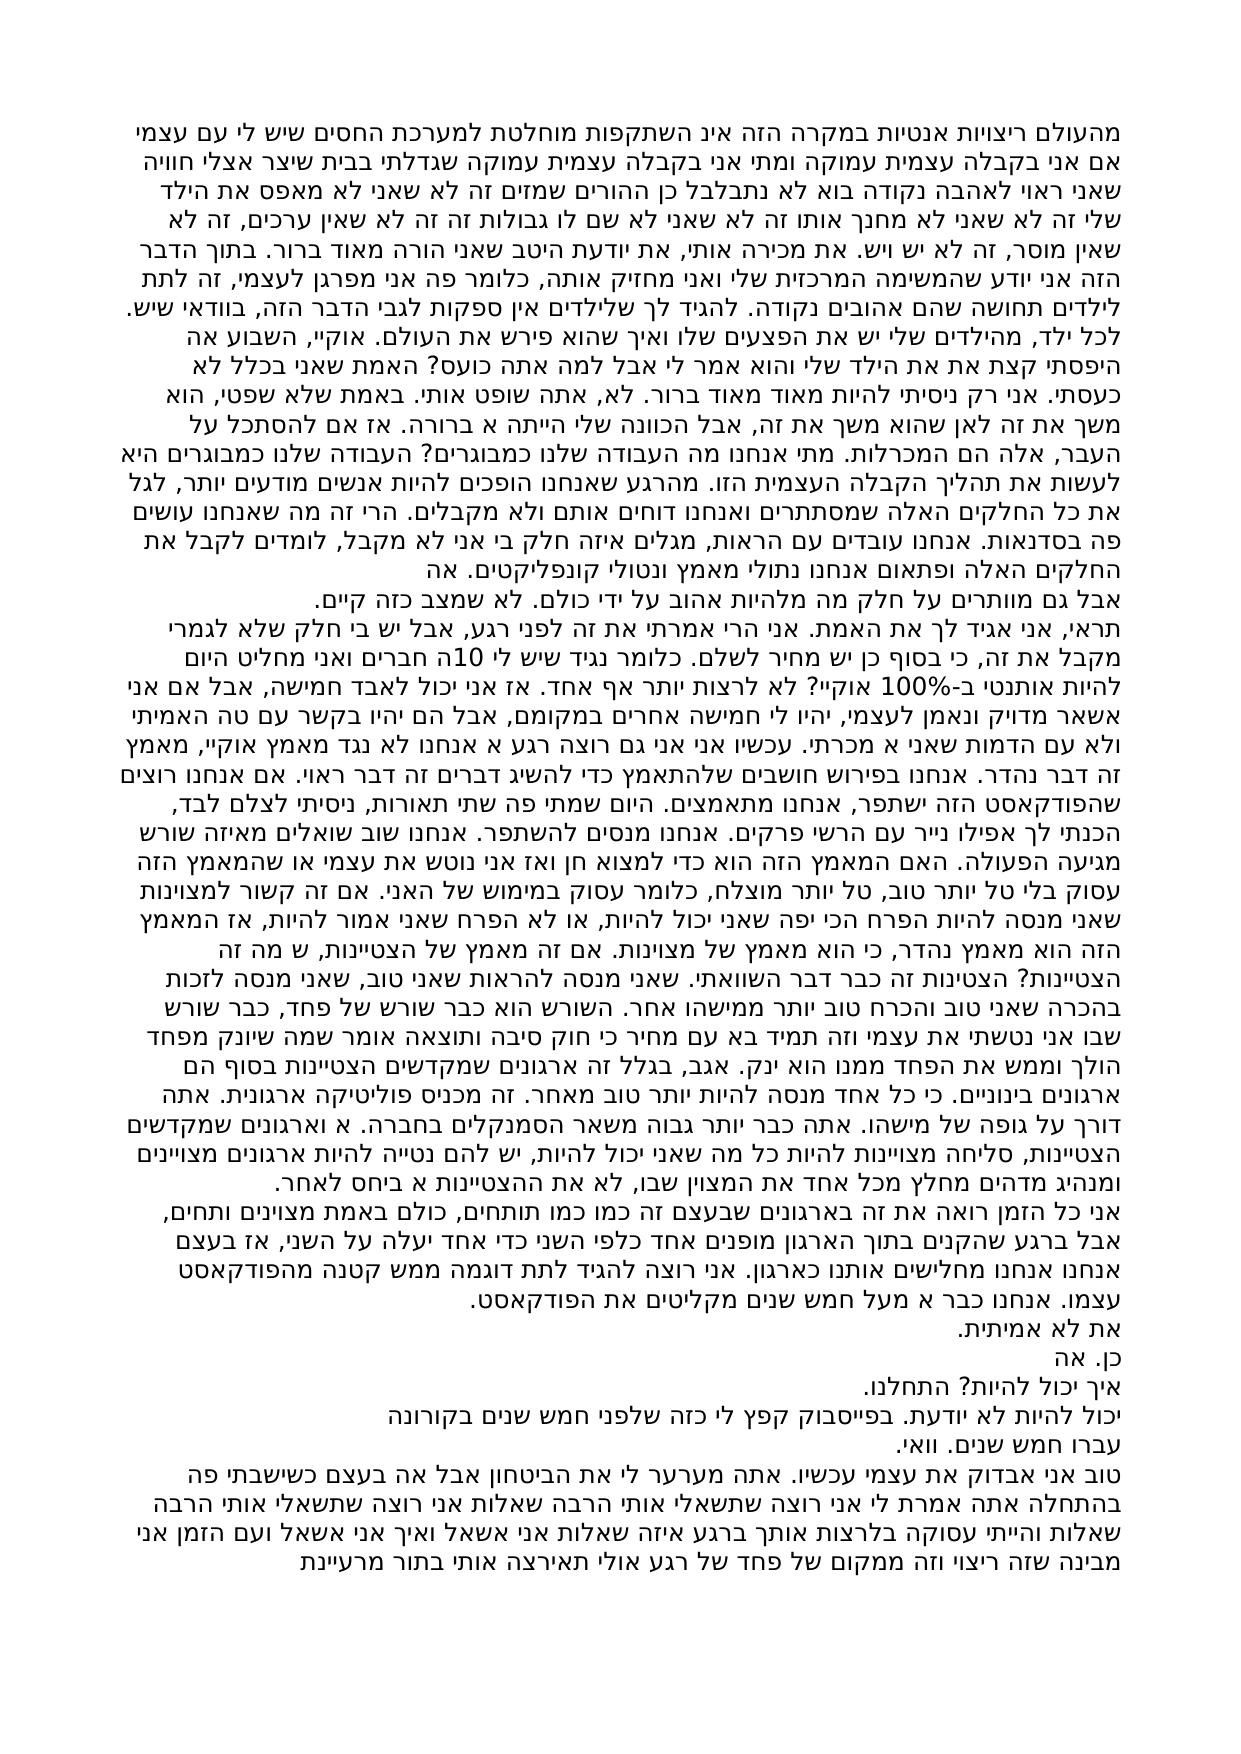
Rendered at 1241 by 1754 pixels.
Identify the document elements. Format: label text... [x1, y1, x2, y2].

text יכול להיות לא יודעת. בפייסבוק קפץ לי כזה שלפני חמש שנים בקורונה [118, 1401, 1122, 1431]
text טוב אני אבדוק את עצמי עכשיו. אתה מערער לי את הביטחון אבל אה בעצם כשישבתי פה בהתחלה אתה אמרת לי אני רוצה שתשאלי אותי הרבה שאלות אני רוצה שתשאלי אותי הרבה שאלות והייתי עסוקה בלרצות אותך ברגע איזה שאלות אני אשאל ואיך אני אשאל ועם הזמן אני מבינה שזה ריצוי וזה ממקום של פחד של רגע אולי תאירצה אותי בתור מרעיינת [118, 1460, 1122, 1576]
text כן. אה [118, 1343, 1122, 1372]
text את לא אמיתית. [118, 1314, 1122, 1343]
text איך יכול להיות? התחלנו. [118, 1372, 1122, 1401]
text תראי, אני אגיד לך את האמת. אני הרי אמרתי את זה לפני רגע, אבל יש בי חלק שלא לגמרי מקבל את זה, כי בסוף כן יש מחיר לשלם. כלומר נגיד שיש לי 10ה חברים ואני מחליט היום להיות אותנטי ב-100% אוקיי? לא לרצות יותר אף אחד. אז אני יכול לאבד חמישה, אבל אם אני אשאר מדויק ונאמן לעצמי, יהיו לי חמישה אחרים במקומם, אבל הם יהיו בקשר עם טה האמיתי ולא עם הדמות שאני א מכרתי. עכשיו אני אני גם רוצה רגע א אנחנו לא נגד מאמץ אוקיי, מאמץ זה דבר נהדר. אנחנו בפירוש חושבים שלהתאמץ כדי להשיג דברים זה דבר ראוי. אם אנחנו רוצים שהפודקאסט הזה ישתפר, אנחנו מתאמצים. היום שמתי פה שתי תאורות, ניסיתי לצלם לבד, הכנתי לך אפילו נייר עם הרשי פרקים. אנחנו מנסים להשתפר. אנחנו שוב שואלים מאיזה שורש מגיעה הפעולה. האם המאמץ הזה הוא כדי למצוא חן ואז אני נוטש את עצמי או שהמאמץ הזה עסוק בלי טל יותר טוב, טל יותר מוצלח, כלומר עסוק במימוש של האני. אם זה קשור למצוינות שאני מנסה להיות הפרח הכי יפה שאני יכול להיות, או לא הפרח שאני אמור להיות, אז המאמץ הזה הוא מאמץ נהדר, כי הוא מאמץ של מצוינות. אם זה מאמץ של הצטיינות, ש מה זה הצטיינות? הצטינות זה כבר דבר השוואתי. שאני מנסה להראות שאני טוב, שאני מנסה לזכות בהכרה שאני טוב והכרח טוב יותר ממישהו אחר. השורש הוא כבר שורש של פחד, כבר שורש שבו אני נטשתי את עצמי וזה תמיד בא עם מחיר כי חוק סיבה ותוצאה אומר שמה שיונק מפחד הולך וממש את הפחד ממנו הוא ינק. אגב, בגלל זה ארגונים שמקדשים הצטיינות בסוף הם ארגונים בינוניים. כי כל אחד מנסה להיות יותר טוב מאחר. זה מכניס פוליטיקה ארגונית. אתה דורך על גופה של מישהו. אתה כבר יותר גבוה משאר הסמנקלים בחברה. א וארגונים שמקדשים הצטיינות, סליחה מצויינות להיות כל מה שאני יכול להיות, יש להם נטייה להיות ארגונים מצויינים ומנהיג מדהים מחלץ מכל אחד את המצוין שבו, לא את ההצטיינות א ביחס לאחר. [118, 614, 1122, 1197]
text אבל גם מוותרים על חלק מה מלהיות אהוב על ידי כולם. לא שמצב כזה קיים. [118, 585, 1122, 614]
text עברו חמש שנים. וואי. [118, 1431, 1122, 1460]
text אני כל הזמן רואה את זה בארגונים שבעצם זה כמו כמו תותחים, כולם באמת מצוינים ותחים, אבל ברגע שהקנים בתוך הארגון מופנים אחד כלפי השני כדי אחד יעלה על השני, אז בעצם אנחנו אנחנו מחלישים אותנו כארגון. אני רוצה להגיד לתת דוגמה ממש קטנה מהפודקאסט עצמו. אנחנו כבר א מעל חמש שנים מקליטים את הפודקאסט. [118, 1197, 1122, 1314]
text מהעולם ריצויות אנטיות במקרה הזה אינ השתקפות מוחלטת למערכת החסים שיש לי עם עצמי אם אני בקבלה עצמית עמוקה ומתי אני בקבלה עצמית עמוקה שגדלתי בבית שיצר אצלי חוויה שאני ראוי לאהבה נקודה בוא לא נתבלבל כן ההורים שמזים זה לא שאני לא מאפס את הילד שלי זה לא שאני לא מחנך אותו זה לא שאני לא שם לו גבולות זה זה לא שאין ערכים, זה לא שאין מוסר, זה לא יש ויש. את מכירה אותי, את יודעת היטב שאני הורה מאוד ברור. בתוך הדבר הזה אני יודע שהמשימה המרכזית שלי ואני מחזיק אותה, כלומר פה אני מפרגן לעצמי, זה לתת לילדים תחושה שהם אהובים נקודה. להגיד לך שלילדים אין ספקות לגבי הדבר הזה, בוודאי שיש. לכל ילד, מהילדים שלי יש את הפצעים שלו ואיך שהוא פירש את העולם. אוקיי, השבוע אה היפסתי קצת את את הילד שלי והוא אמר לי אבל למה אתה כועס? האמת שאני בכלל לא כעסתי. אני רק ניסיתי להיות מאוד מאוד ברור. לא, אתה שופט אותי. באמת שלא שפטי, הוא משך את זה לאן שהוא משך את זה, אבל הכוונה שלי הייתה א ברורה. אז אם להסתכל על העבר, אלה הם המכרלות. מתי אנחנו מה העבודה שלנו כמבוגרים? העבודה שלנו כמבוגרים היא לעשות את תהליך הקבלה העצמית הזו. מהרגע שאנחנו הופכים להיות אנשים מודעים יותר, לגל את כל החלקים האלה שמסתתרים ואנחנו דוחים אותם ולא מקבלים. הרי זה מה שאנחנו עושים פה בסדנאות. אנחנו עובדים עם הראות, מגלים איזה חלק בי אני לא מקבל, לומדים לקבל את החלקים האלה ופתאום אנחנו נתולי מאמץ ונטולי קונפליקטים. אה [118, 118, 1122, 585]
